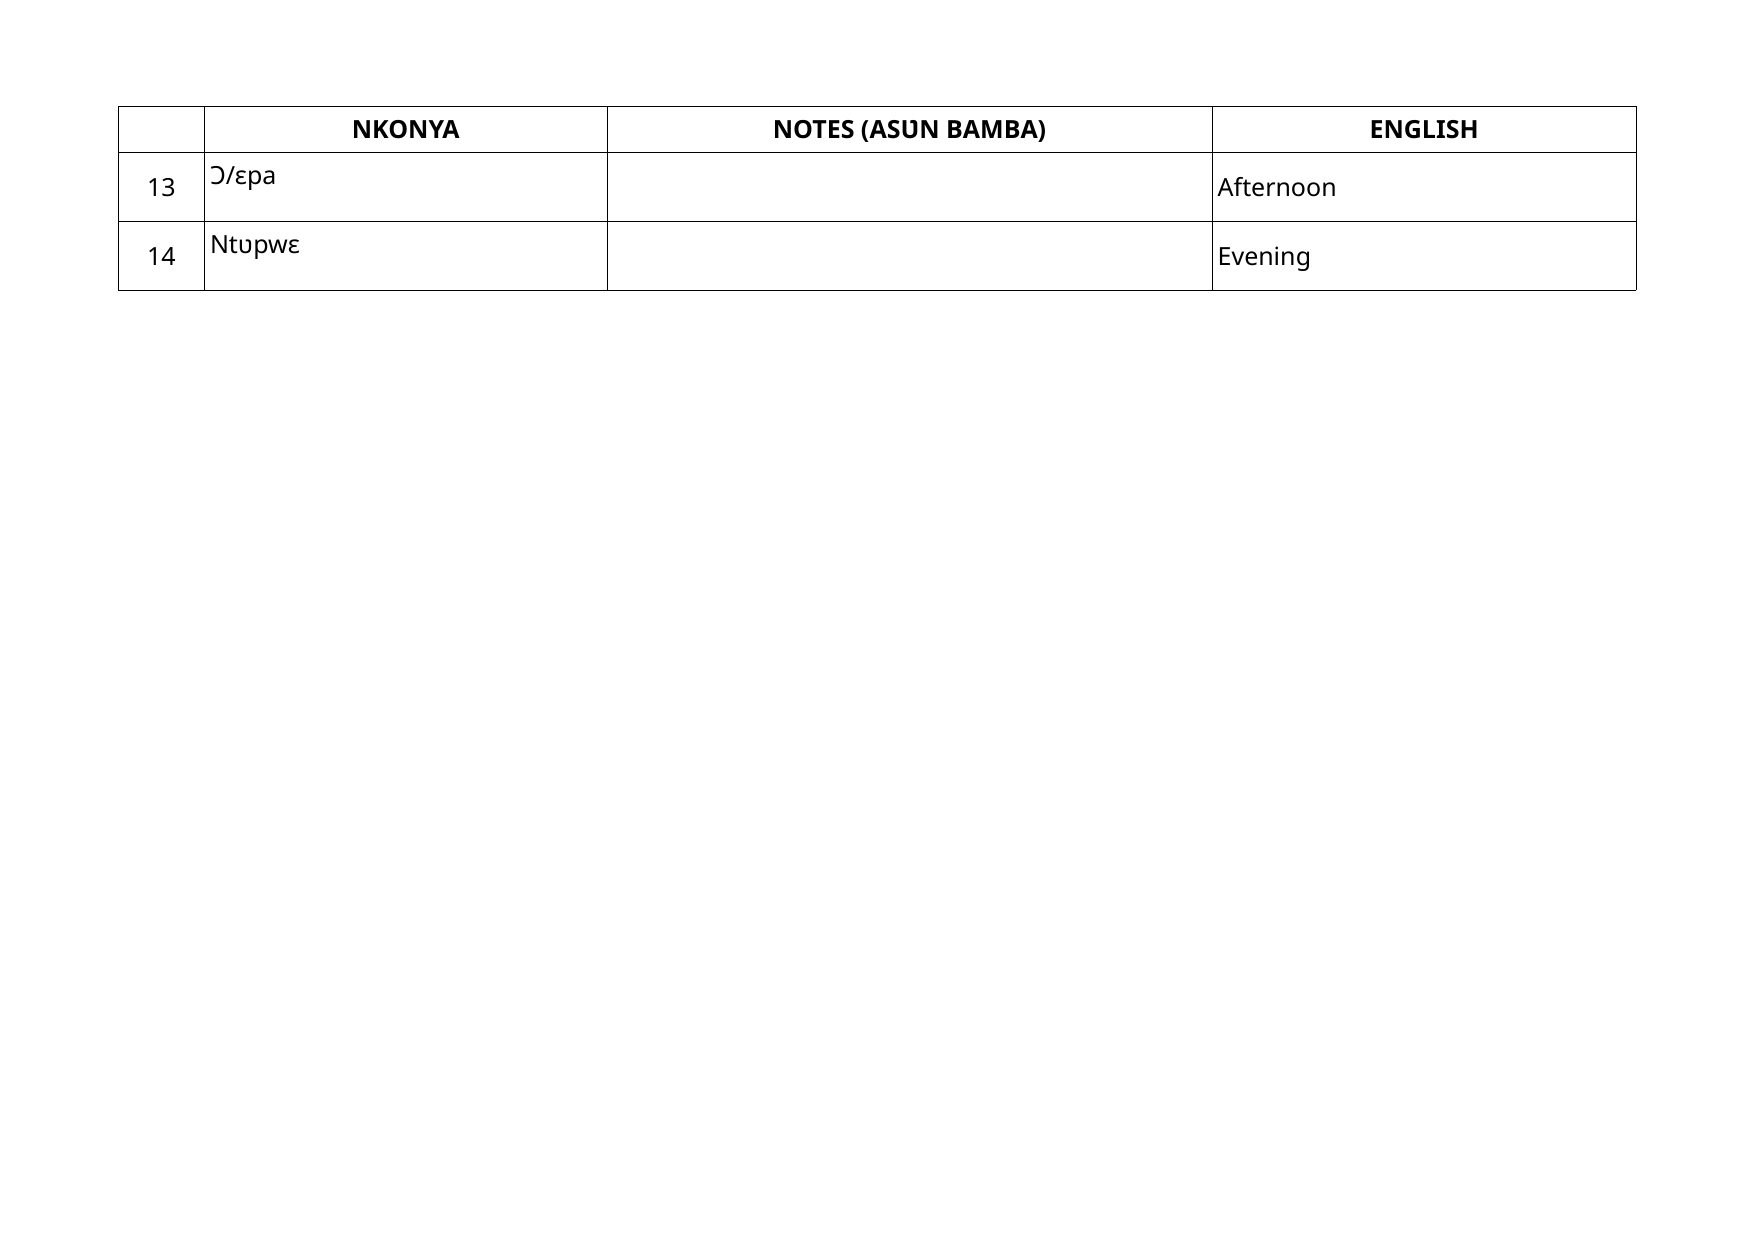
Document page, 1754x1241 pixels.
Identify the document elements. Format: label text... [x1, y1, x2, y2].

table_header ENGLISH [1213, 107, 1636, 152]
table_header NOTES (ASƲN BAMBA) [608, 107, 1212, 152]
table_cell 14 [119, 222, 204, 290]
table_cell Ntʋpwɛ [205, 222, 607, 290]
table_cell Afternoon [1213, 153, 1636, 221]
table_cell 13 [119, 153, 204, 221]
table_cell [608, 222, 1212, 290]
table_cell Evening [1213, 222, 1636, 290]
table_header NKONYA [205, 107, 607, 152]
table_header [119, 107, 204, 152]
table_cell Ɔ/ɛpa [205, 153, 607, 221]
table_cell [608, 153, 1212, 221]
